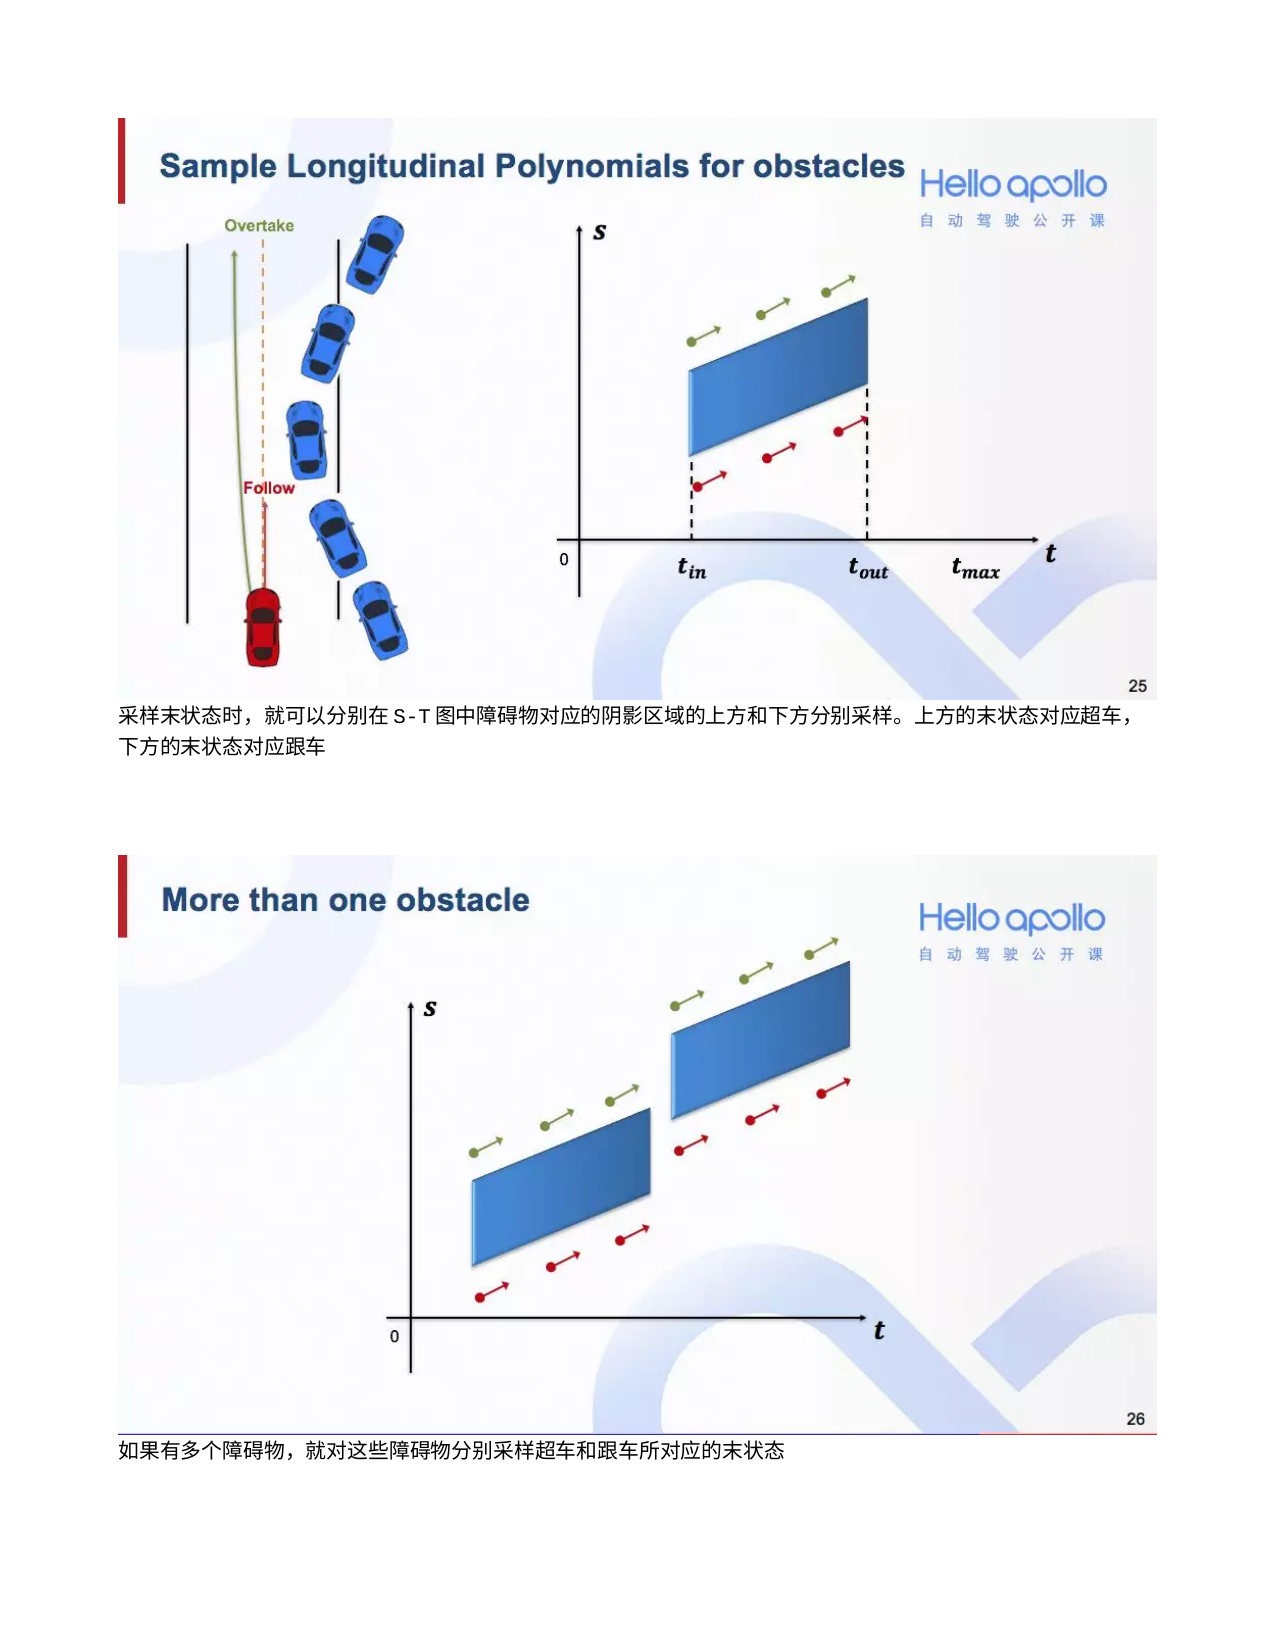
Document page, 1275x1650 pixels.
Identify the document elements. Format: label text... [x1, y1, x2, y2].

text 采样末状态时，就可以分别在S-T图中障碍物对应的阴影区域的上方和下方分别采样。上方的末状态对应超车，下方的末状态对应跟车 [118, 700, 1157, 760]
text 如果有多个障碍物，就对这些障碍物分别采样超车和跟车所对应的末状态 [118, 1435, 1157, 1464]
picture [118, 855, 1157, 1435]
picture [118, 118, 1157, 700]
